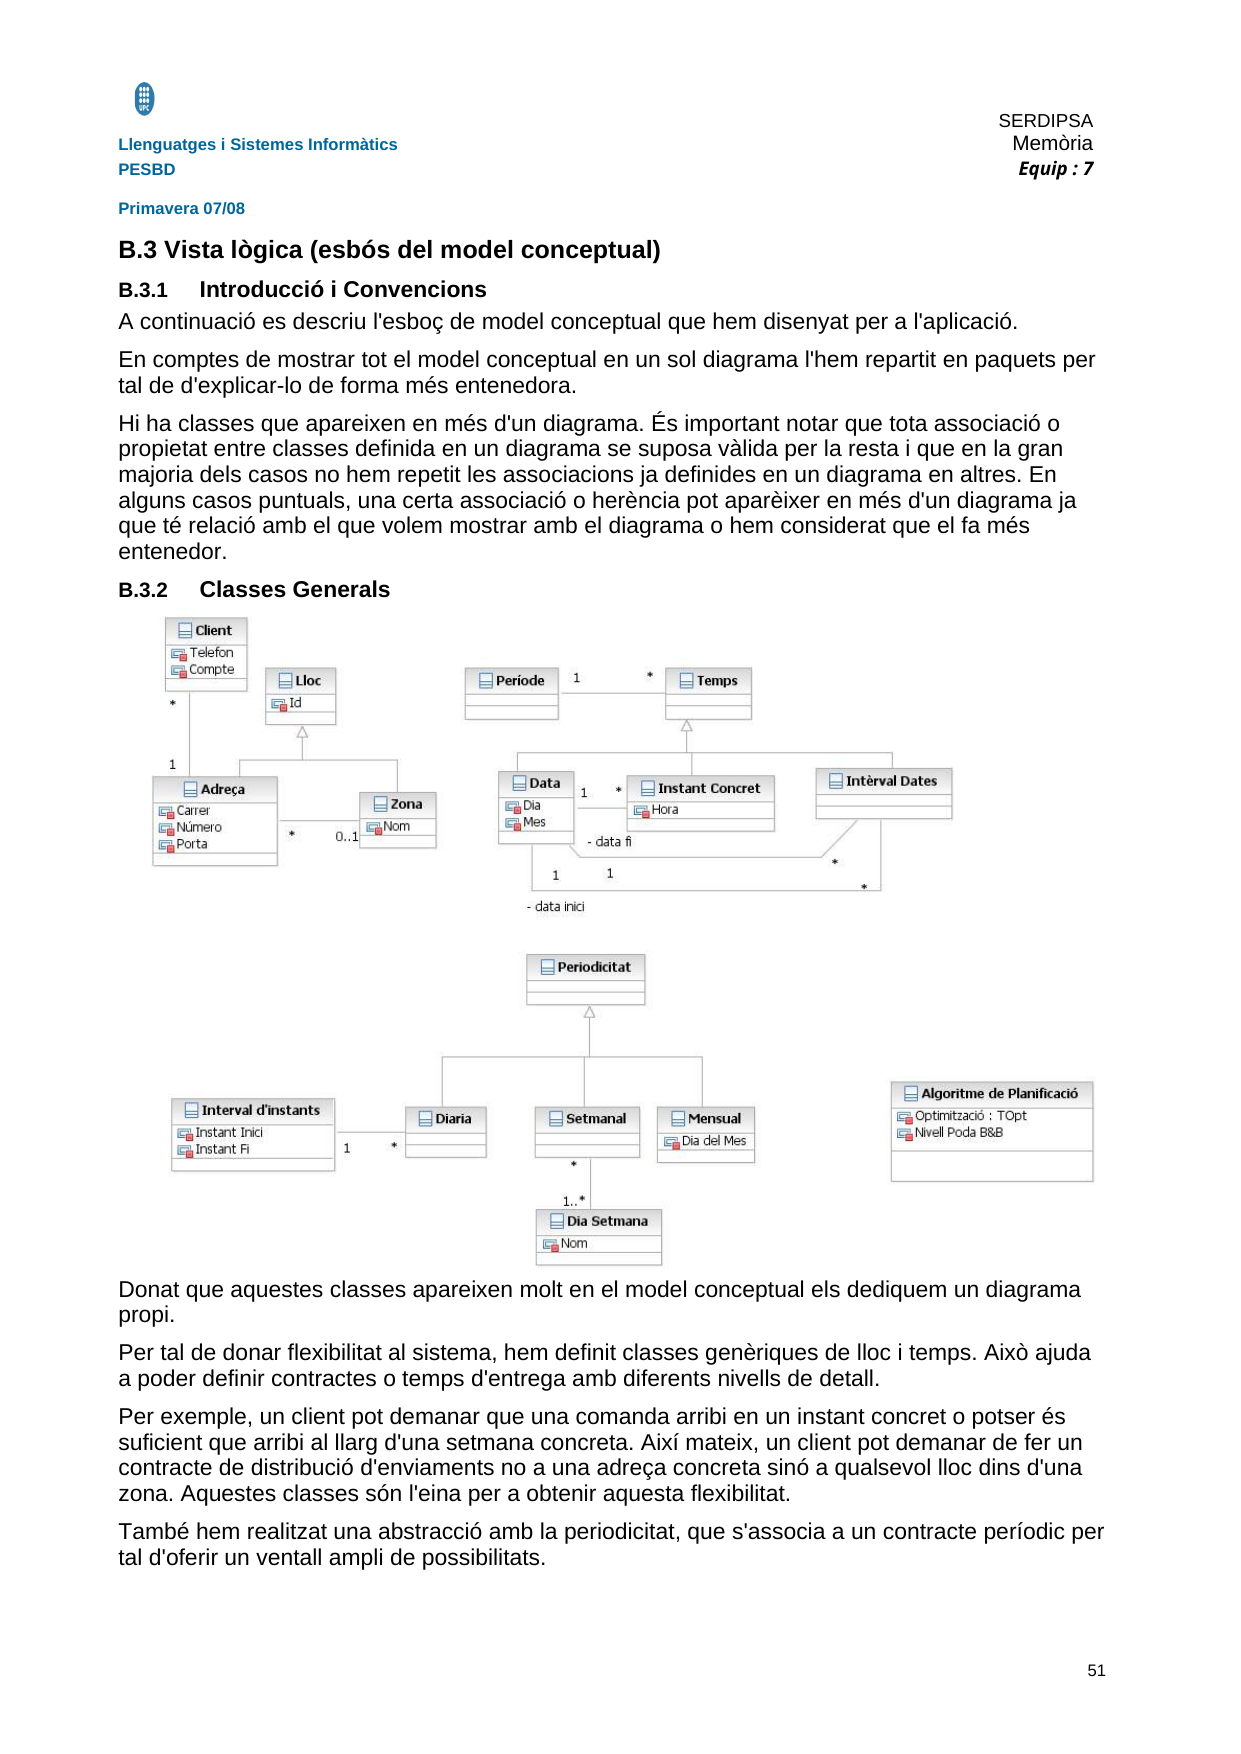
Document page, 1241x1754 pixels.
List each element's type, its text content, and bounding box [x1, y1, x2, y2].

text Hi ha classes que apareixen en més d'un diagrama. És important notar que tota associació o propietat entre classes definida en un diagrama se suposa vàlida per la resta i que en la gran majoria dels casos no hem repetit les associacions ja definides en un diagrama en altres. En alguns casos puntuals, una certa associació o herència pot aparèixer en més d'un diagrama ja que té relació amb el que volem mostrar amb el diagrama o hem considerat que el fa més entenedor. [118, 411, 1106, 564]
text Donat que aquestes classes apareixen molt en el model conceptual els dediquem un diagrama propi. [118, 1277, 1106, 1327]
text També hem realitzat una abstracció amb la periodicitat, que s'associa a un contracte períodic per tal d'oferir un ventall ampli de possibilitats. [118, 1519, 1106, 1570]
picture [118, 608, 1107, 1277]
subtitle Classes Generals [118, 577, 1106, 602]
text Per exemple, un client pot demanar que una comanda arribi en un instant concret o potser és suficient que arribi al llarg d'una setmana concreta. Així mateix, un client pot demanar de fer un contracte de distribució d'enviaments no a una adreça concreta sinó a qualsevol lloc dins d'una zona. Aquestes classes són l'eina per a obtenir aquesta flexibilitat. [118, 1404, 1106, 1506]
text Per tal de donar flexibilitat al sistema, hem definit classes genèriques de lloc i temps. Això ajuda a poder definir contractes o temps d'entrega amb diferents nivells de detall. [118, 1340, 1106, 1391]
subtitle Vista lògica (esbós del model conceptual) [118, 236, 1106, 264]
subtitle Introducció i Convencions [118, 277, 1106, 302]
text A continuació es descriu l'esboç de model conceptual que hem disenyat per a l'aplicació. [118, 309, 1106, 334]
text En comptes de mostrar tot el model conceptual en un sol diagrama l'hem repartit en paquets per tal de d'explicar-lo de forma més entenedora. [118, 347, 1106, 398]
